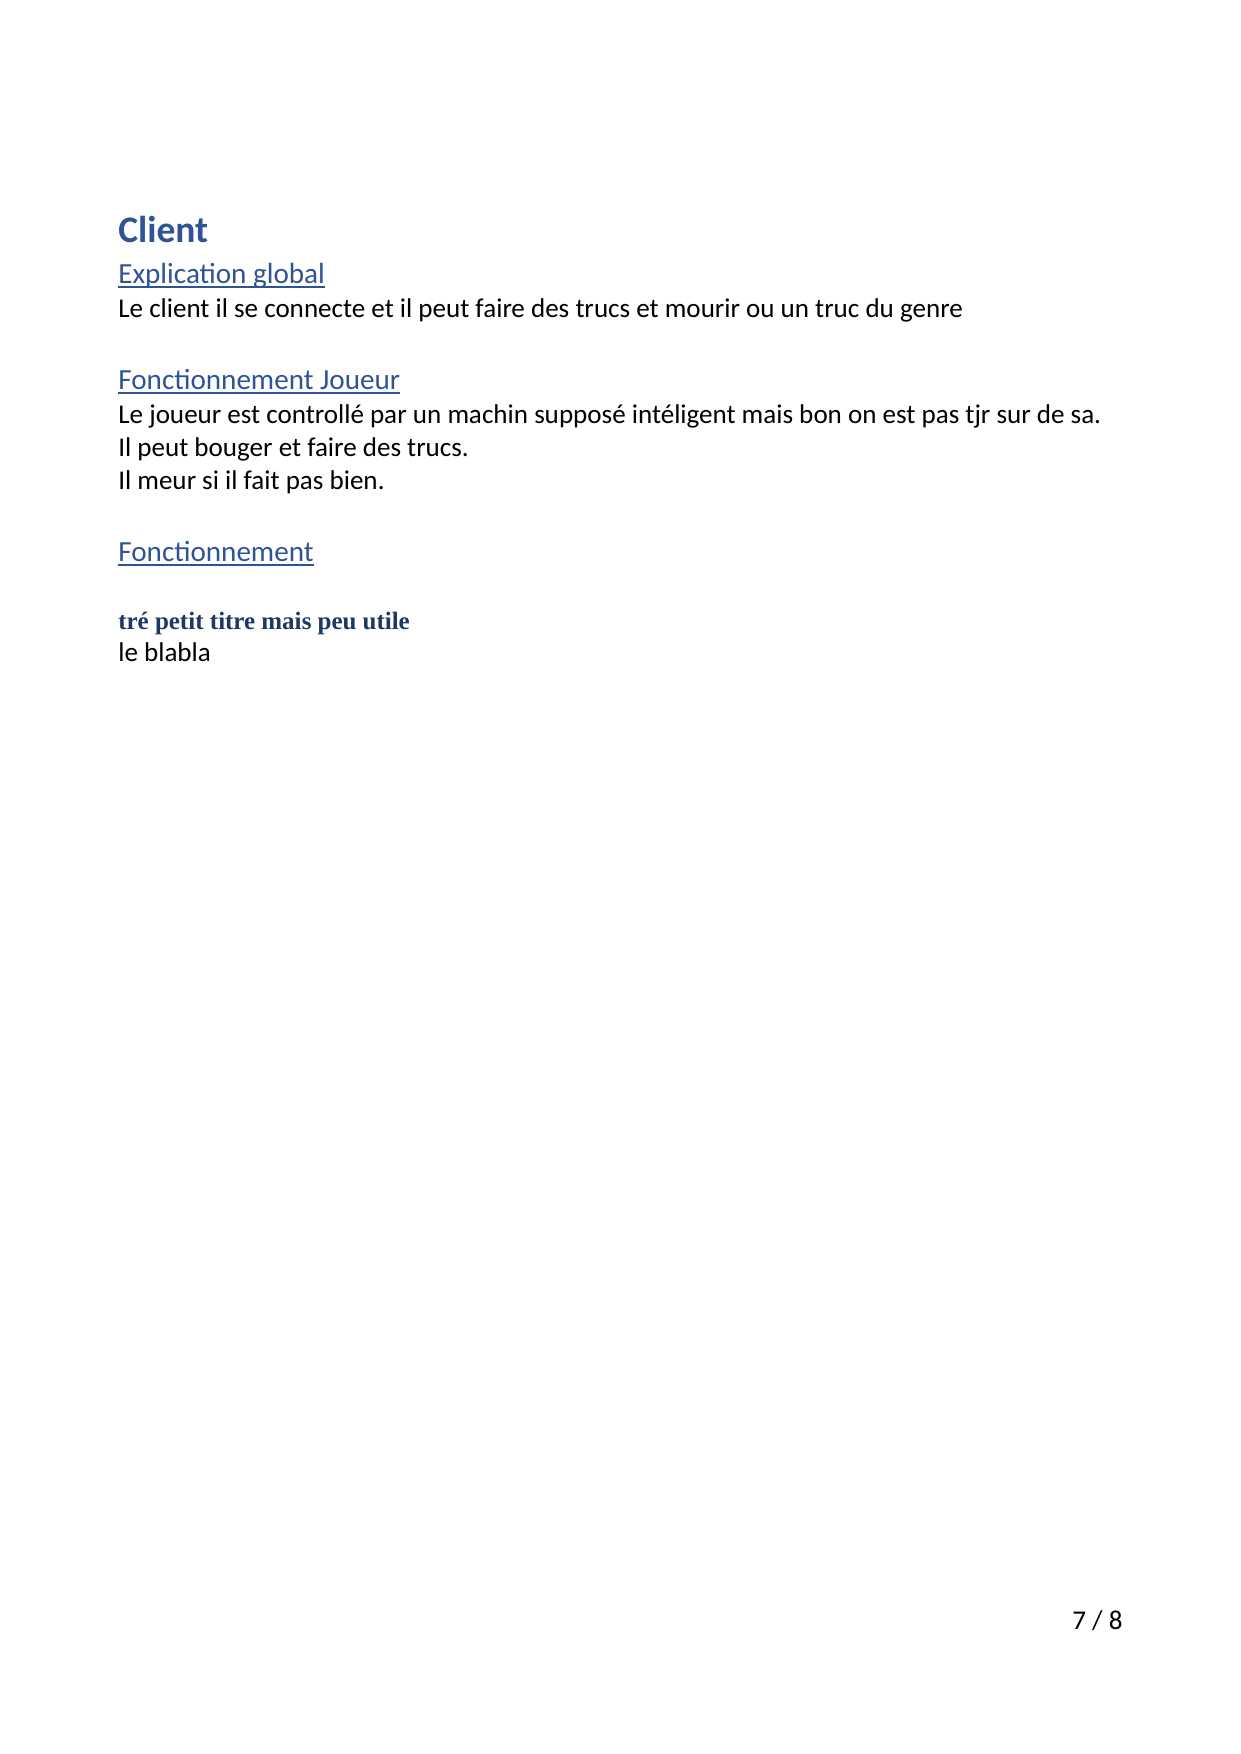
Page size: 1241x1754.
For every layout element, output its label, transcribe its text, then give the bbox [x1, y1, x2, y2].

subtitle Fonctionnement Joueur [118, 361, 1122, 397]
text Le joueur est controllé par un machin supposé intéligent mais bon on est pas tjr sur de sa. [118, 397, 1122, 430]
text Le client il se connecte et il peut faire des trucs et mourir ou un truc du genre [118, 291, 1122, 324]
subtitle Client [118, 206, 1122, 251]
subtitle Fonctionnement [118, 533, 1122, 569]
subtitle Explication global [118, 256, 1122, 291]
text le blabla [118, 635, 1122, 668]
text Il peut bouger et faire des trucs. [118, 430, 1122, 463]
text Il meur si il fait pas bien. [118, 463, 1122, 496]
subtitle tré petit titre mais peu utile [118, 606, 1122, 635]
